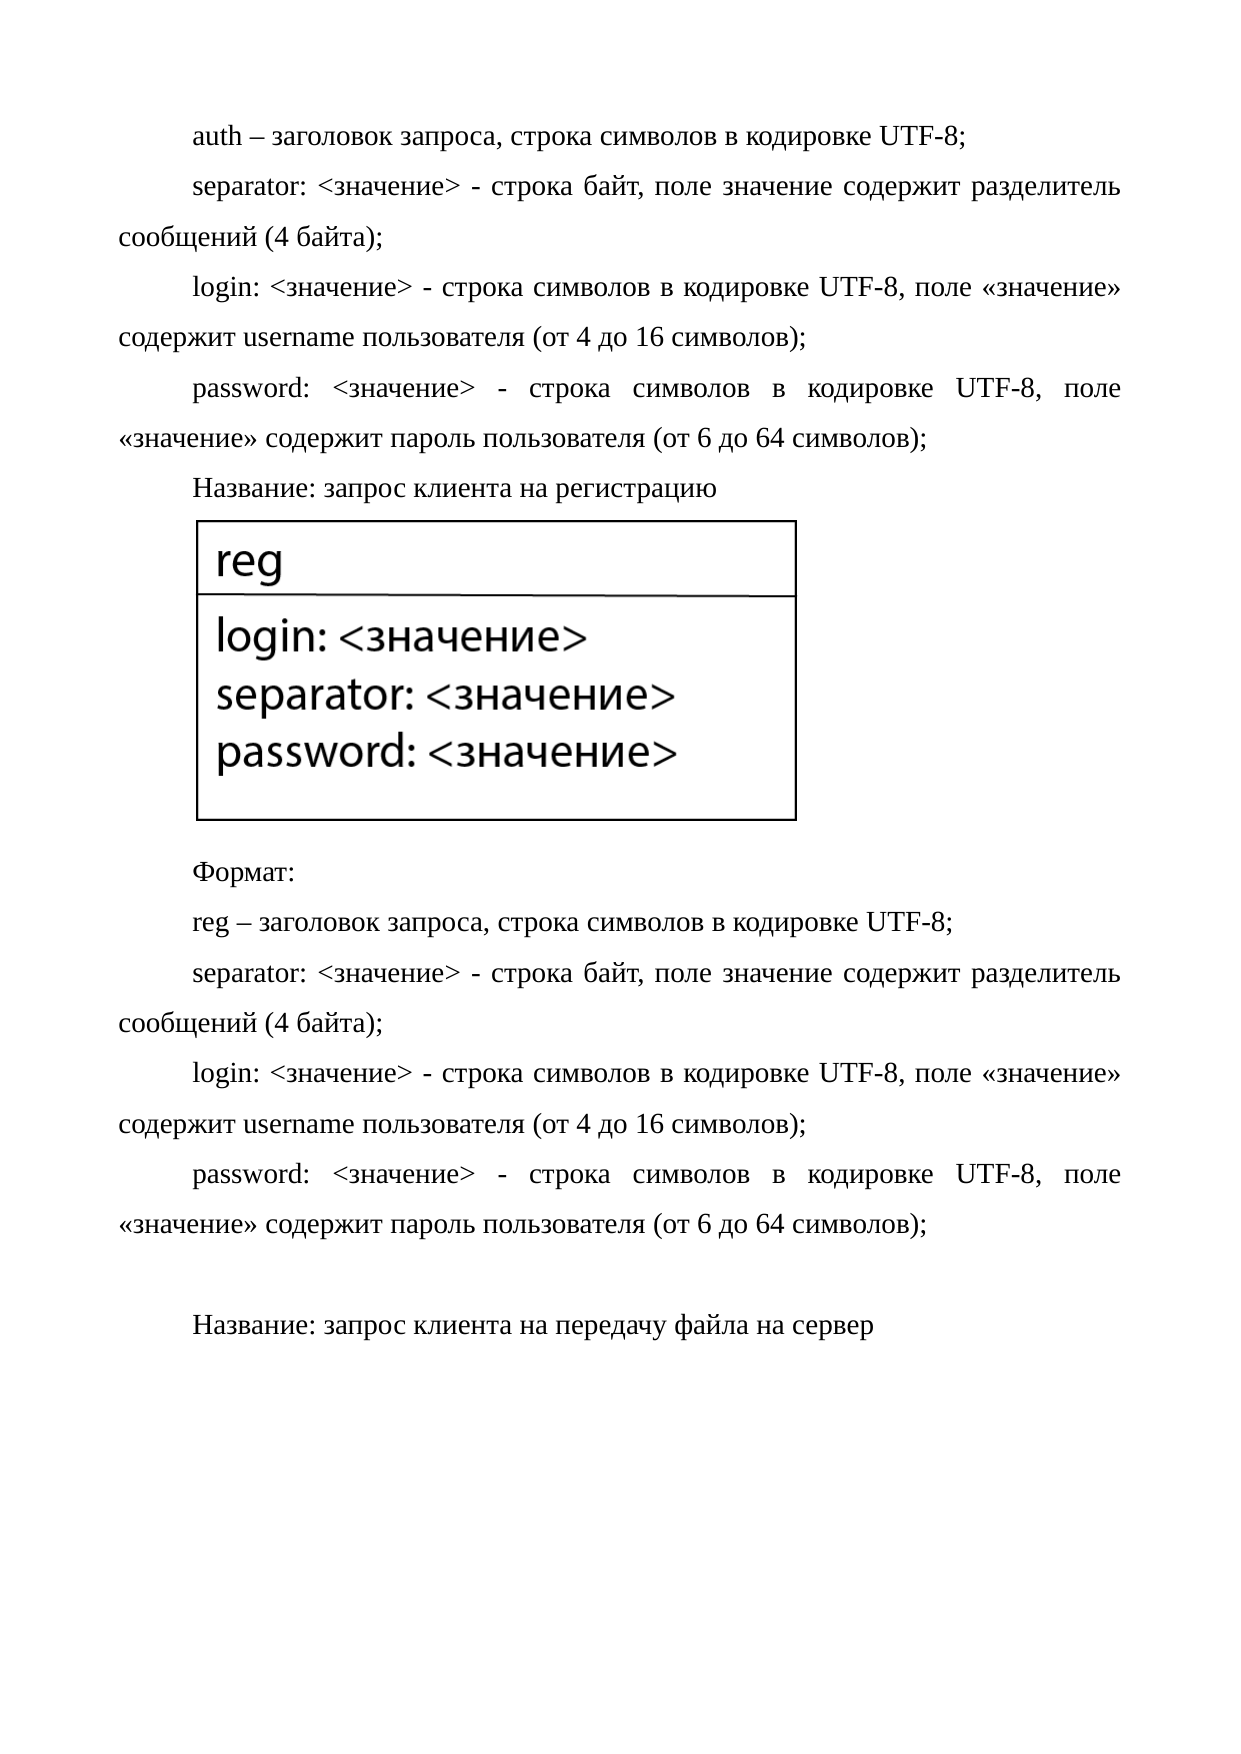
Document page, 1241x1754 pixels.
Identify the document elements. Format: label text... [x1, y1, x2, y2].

text Формат: [118, 521, 1122, 888]
text reg – заголовок запроса, строка символов в кодировке UTF-8; [118, 904, 1122, 938]
text login: <значение> - строка символов в кодировке UTF-8, поле «значение» содержит username пользователя (от 4 до 16 символов); [118, 1055, 1122, 1139]
text login: <значение> - строка символов в кодировке UTF-8, поле «значение» содержит username пользователя (от 4 до 16 символов); [118, 269, 1122, 353]
text auth – заголовок запроса, строка символов в кодировке UTF-8; [118, 118, 1122, 152]
text separator: <значение> - строка байт, поле значение содержит разделитель сообщений (4 байта); [118, 955, 1122, 1039]
text Название: запрос клиента на регистрацию [118, 470, 1122, 504]
text separator: <значение> - строка байт, поле значение содержит разделитель сообщений (4 байта); [118, 168, 1122, 252]
text password: <значение> - строка символов в кодировке UTF-8, поле «значение» содержит пароль пользователя (от 6 до 64 символов); [118, 370, 1122, 453]
text Название: запрос клиента на передачу файла на сервер [118, 1307, 1122, 1341]
picture [195, 520, 798, 821]
text password: <значение> - строка символов в кодировке UTF-8, поле «значение» содержит пароль пользователя (от 6 до 64 символов); [118, 1156, 1122, 1240]
